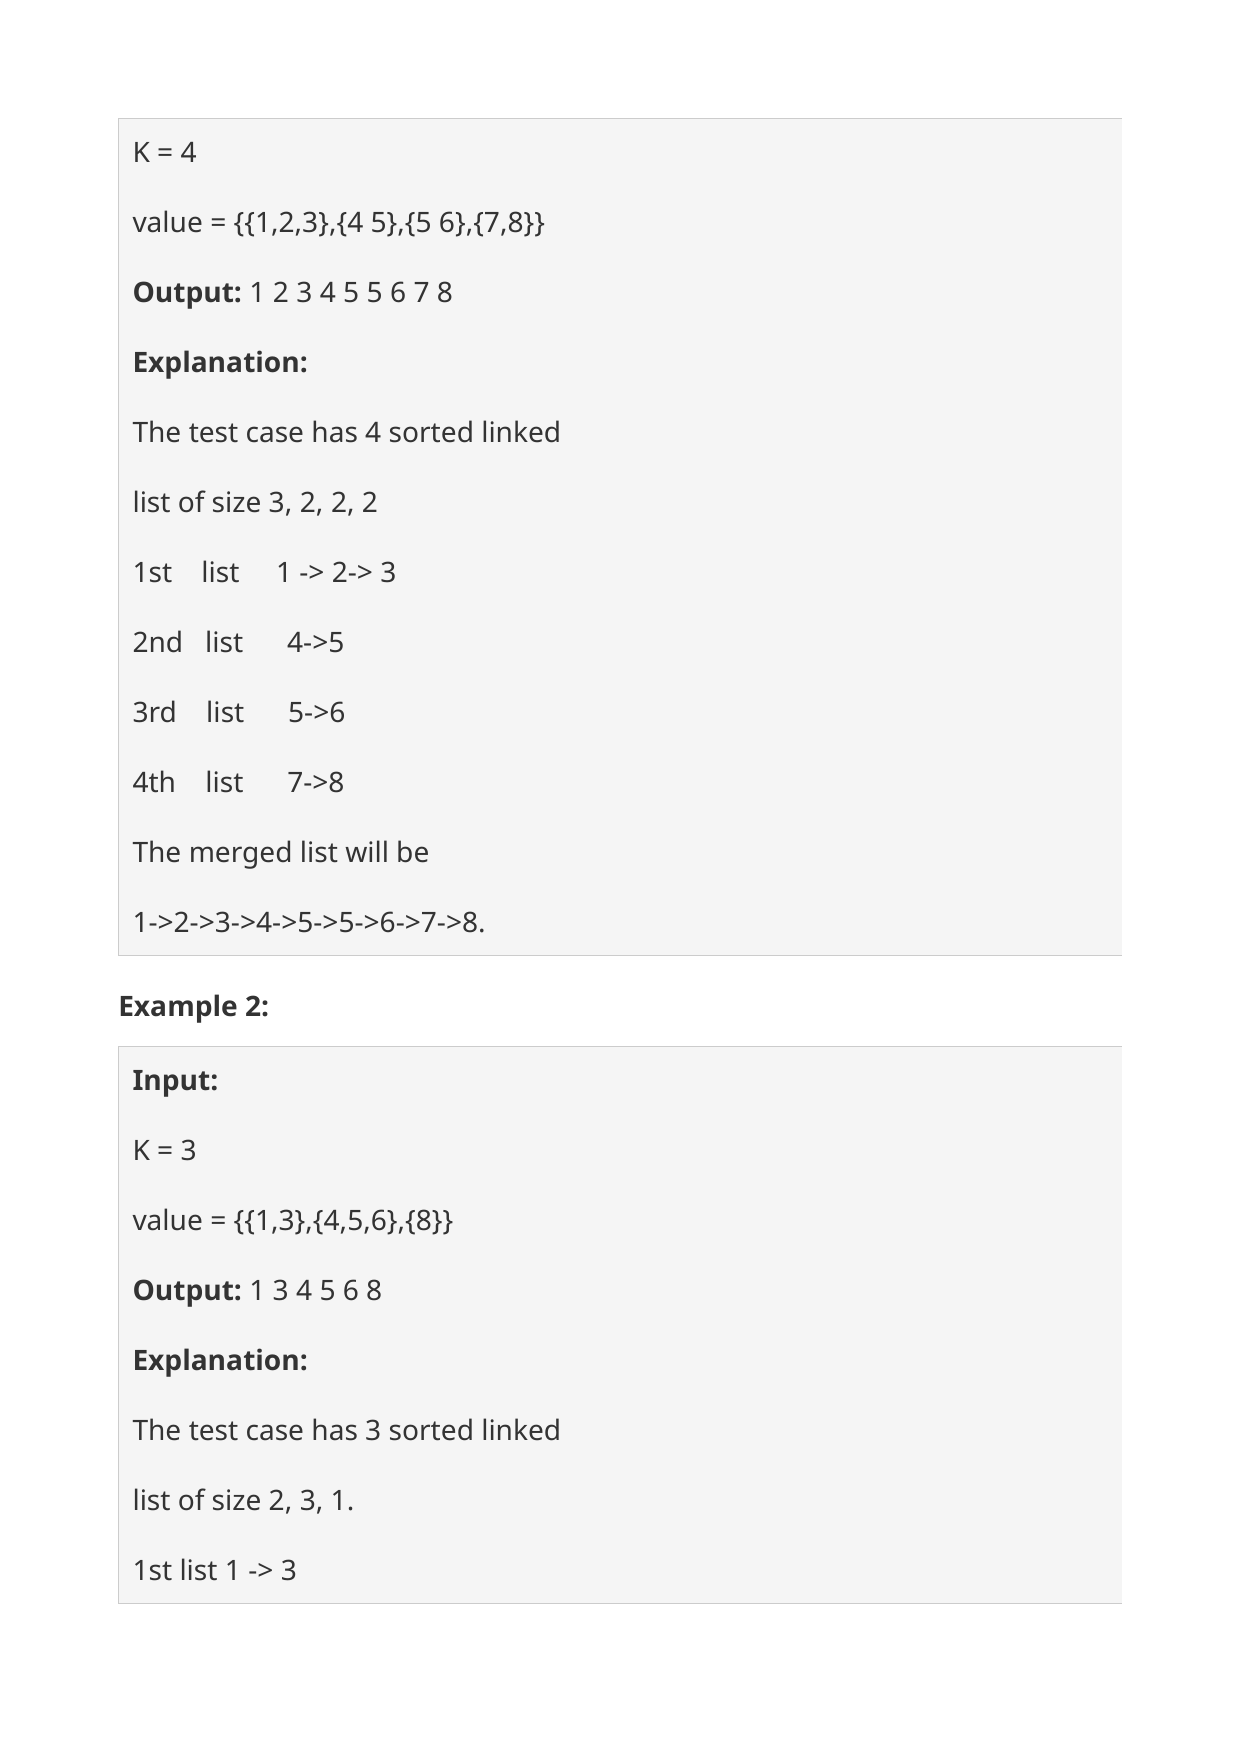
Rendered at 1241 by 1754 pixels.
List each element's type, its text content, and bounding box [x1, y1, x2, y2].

text 1st list 1 -> 3 [119, 1536, 1122, 1603]
text The test case has 3 sorted linked [119, 1396, 1122, 1449]
text value = {{1,2,3},{4 5},{5 6},{7,8}} [119, 188, 1122, 241]
text K = 3 [119, 1116, 1122, 1169]
text 2nd list 4->5 [119, 608, 1122, 661]
text 1->2->3->4->5->5->6->7->8. [119, 888, 1122, 955]
text list of size 2, 3, 1. [119, 1466, 1122, 1519]
text Input: [119, 1047, 1122, 1099]
text 4th list 7->8 [119, 748, 1122, 801]
text 3rd list 5->6 [119, 678, 1122, 731]
text Explanation: [119, 1326, 1122, 1379]
text The merged list will be [119, 818, 1122, 871]
text The test case has 4 sorted linked [119, 398, 1122, 451]
text Explanation: [119, 328, 1122, 381]
text Example 2: [118, 986, 1122, 1025]
text Output: 1 3 4 5 6 8 [119, 1256, 1122, 1309]
text value = {{1,3},{4,5,6},{8}} [119, 1186, 1122, 1239]
text K = 4 [119, 119, 1122, 171]
text list of size 3, 2, 2, 2 [119, 468, 1122, 521]
text Output: 1 2 3 4 5 5 6 7 8 [119, 258, 1122, 311]
text 1st list 1 -> 2-> 3 [119, 538, 1122, 591]
